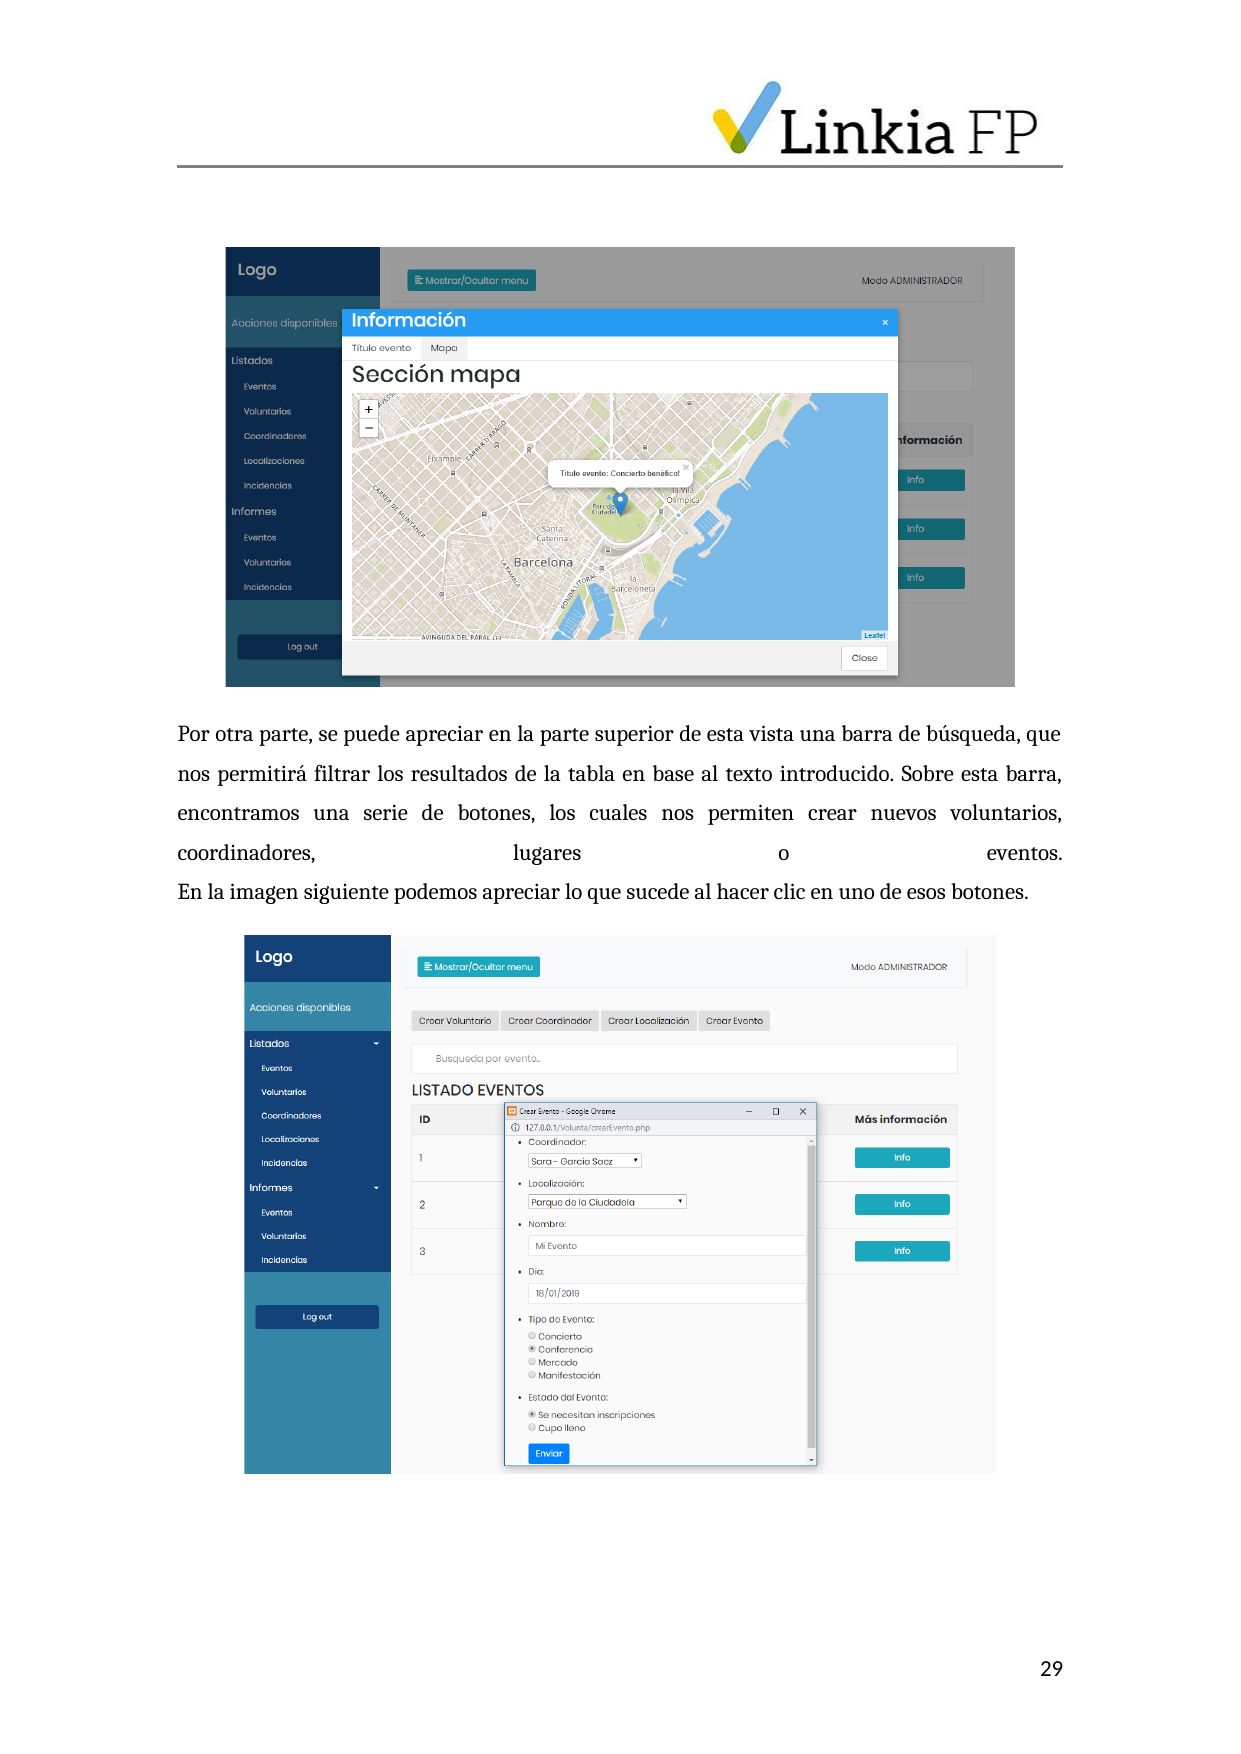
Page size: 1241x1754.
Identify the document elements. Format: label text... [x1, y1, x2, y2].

picture [244, 935, 996, 1474]
picture [225, 247, 1015, 687]
text Por otra parte, se puede apreciar en la parte superior de esta vista una barra de búsqueda, que nos permitirá filtrar los resultados de la tabla en base al texto introducido. Sobre esta barra, encontramos una serie de botones, los cuales nos permiten crear nuevos voluntarios, coordinadores, lugares o eventos. En la imagen siguiente podemos apreciar lo que sucede al hacer clic en uno de esos botones. [177, 721, 1063, 906]
